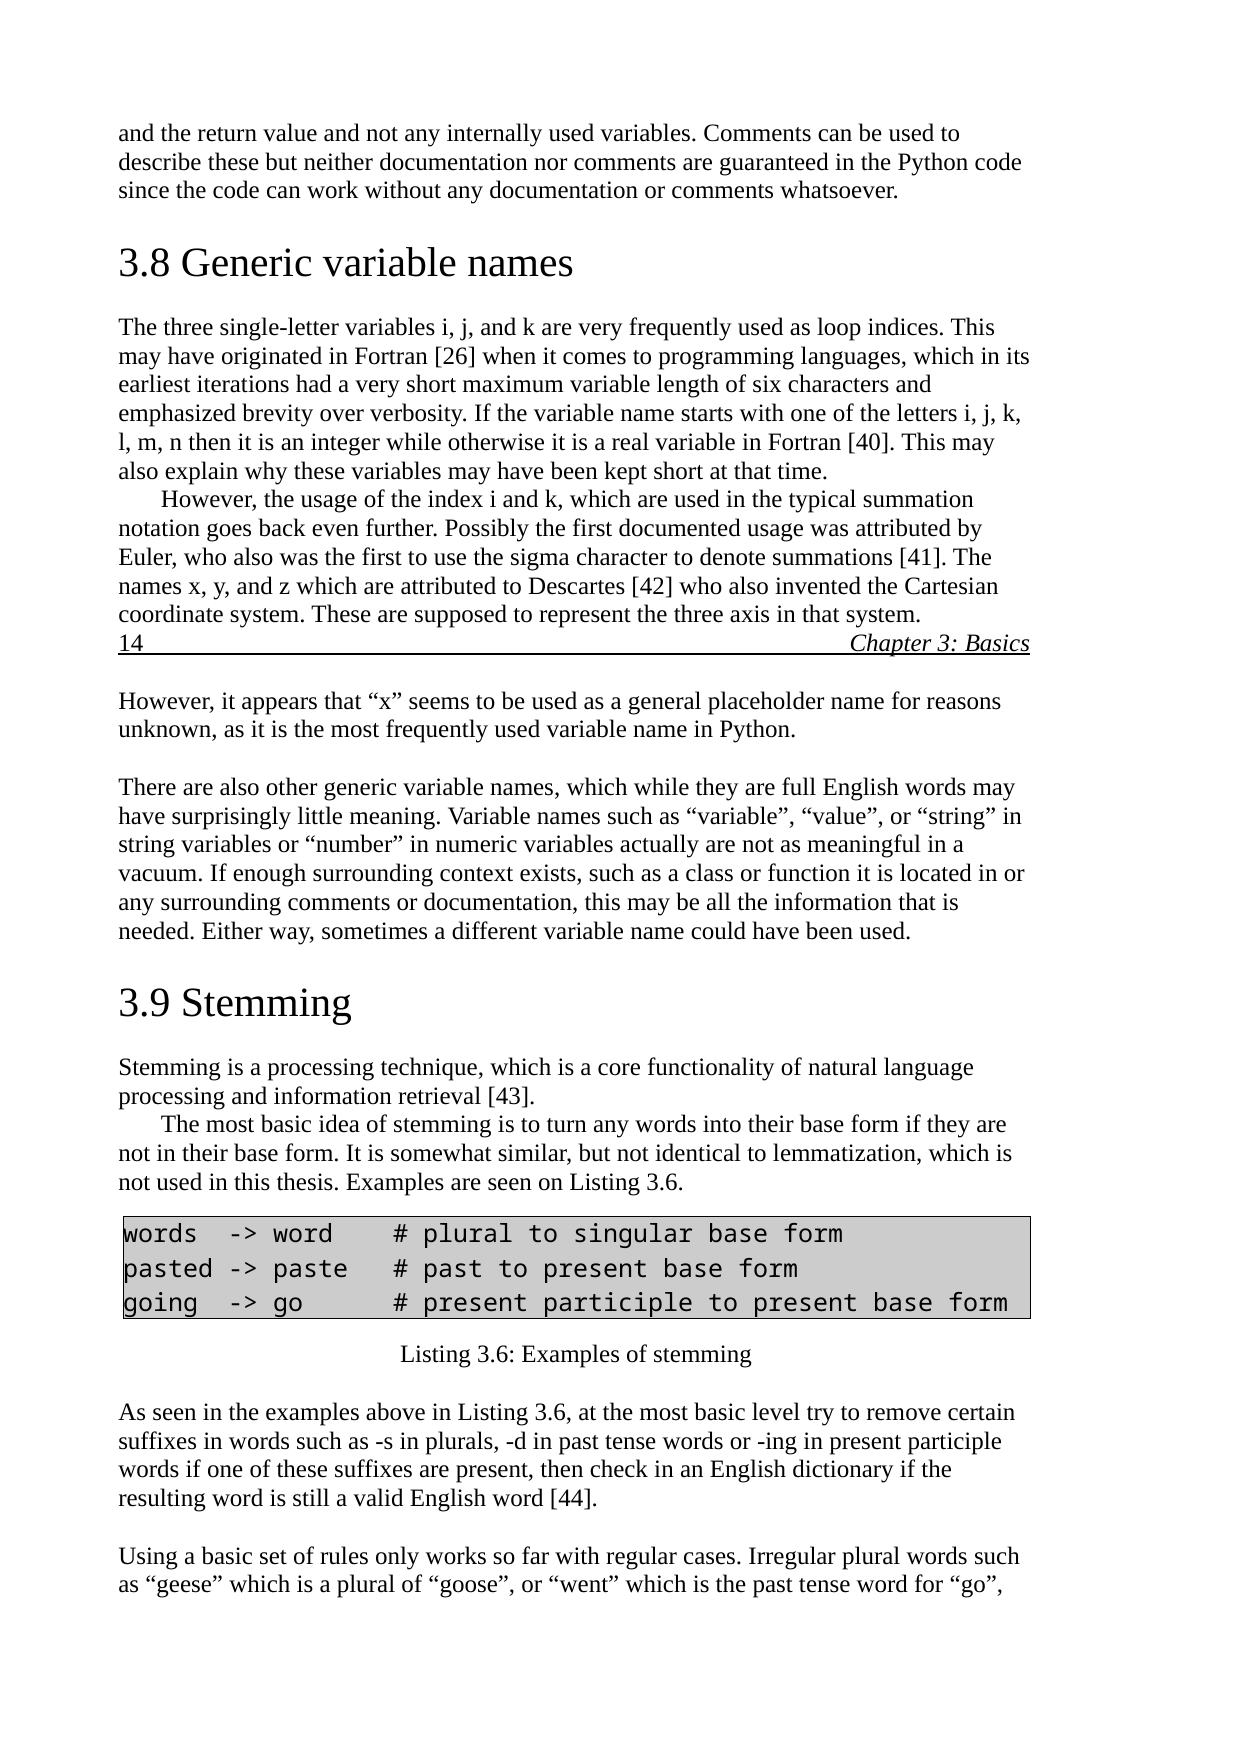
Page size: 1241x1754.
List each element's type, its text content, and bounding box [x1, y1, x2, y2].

text Listing 3.6: Examples of stemming [118, 1311, 1033, 1368]
text As seen in the examples above in Listing 3.6, at the most basic level try to remove certain suffixes in words such as -s in plurals, -d in past tense words or -ing in present participle words if one of these suffixes are present, then check in an English dictionary if the resulting word is still a valid English word [44]. [118, 1397, 1033, 1512]
subtitle 3.8 Generic variable names [118, 237, 1033, 285]
subtitle 3.9 Stemming [118, 977, 1033, 1025]
text However, the usage of the index i and k, which are used in the typical summation notation goes back even further. Possibly the first documented usage was attributed by Euler, who also was the first to use the sigma character to denote summations [41]. The names x, y, and z which are attributed to Descartes [42] who also invented the Cartesian coordinate system. These are supposed to represent the three axis in that system. [118, 484, 1033, 628]
text Stemming is a processing technique, which is a core functionality of natural language processing and information retrieval [43]. [118, 1052, 1033, 1109]
text The three single-letter variables i, j, and k are very frequently used as loop indices. This may have originated in Fortran [26] when it comes to programming languages, which in its earliest iterations had a very short maximum variable length of six characters and emphasized brevity over verbosity. If the variable name starts with one of the letters i, j, k, l, m, n then it is an integer while otherwise it is a real variable in Fortran [40]. This may also explain why these variables may have been kept short at that time. [118, 312, 1033, 484]
text However, it appears that “x” seems to be used as a general placeholder name for reasons unknown, as it is the most frequently used variable name in Python. [118, 686, 1033, 743]
text and the return value and not any internally used variables. Comments can be used to describe these but neither documentation nor comments are guaranteed in the Python code since the code can work without any documentation or comments whatsoever. [118, 118, 1033, 204]
text Using a basic set of rules only works so far with regular cases. Irregular plural words such as “geese” which is a plural of “goose”, or “went” which is the past tense word for “go”, [118, 1541, 1033, 1598]
text There are also other generic variable names, which while they are full English words may have surprisingly little meaning. Variable names such as “variable”, “value”, or “string” in string variables or “number” in numeric variables actually are not as meaningful in a vacuum. If enough surrounding context exists, such as a class or function it is located in or any surrounding comments or documentation, this may be all the information that is needed. Either way, sometimes a different variable name could have been used. [118, 772, 1033, 944]
text The most basic idea of stemming is to turn any words into their base form if they are not in their base form. It is somewhat similar, but not identical to lemmatization, which is not used in this thesis. Examples are seen on Listing 3.6. [118, 1109, 1033, 1196]
text 14 Chapter 3: Basics [118, 628, 1033, 657]
